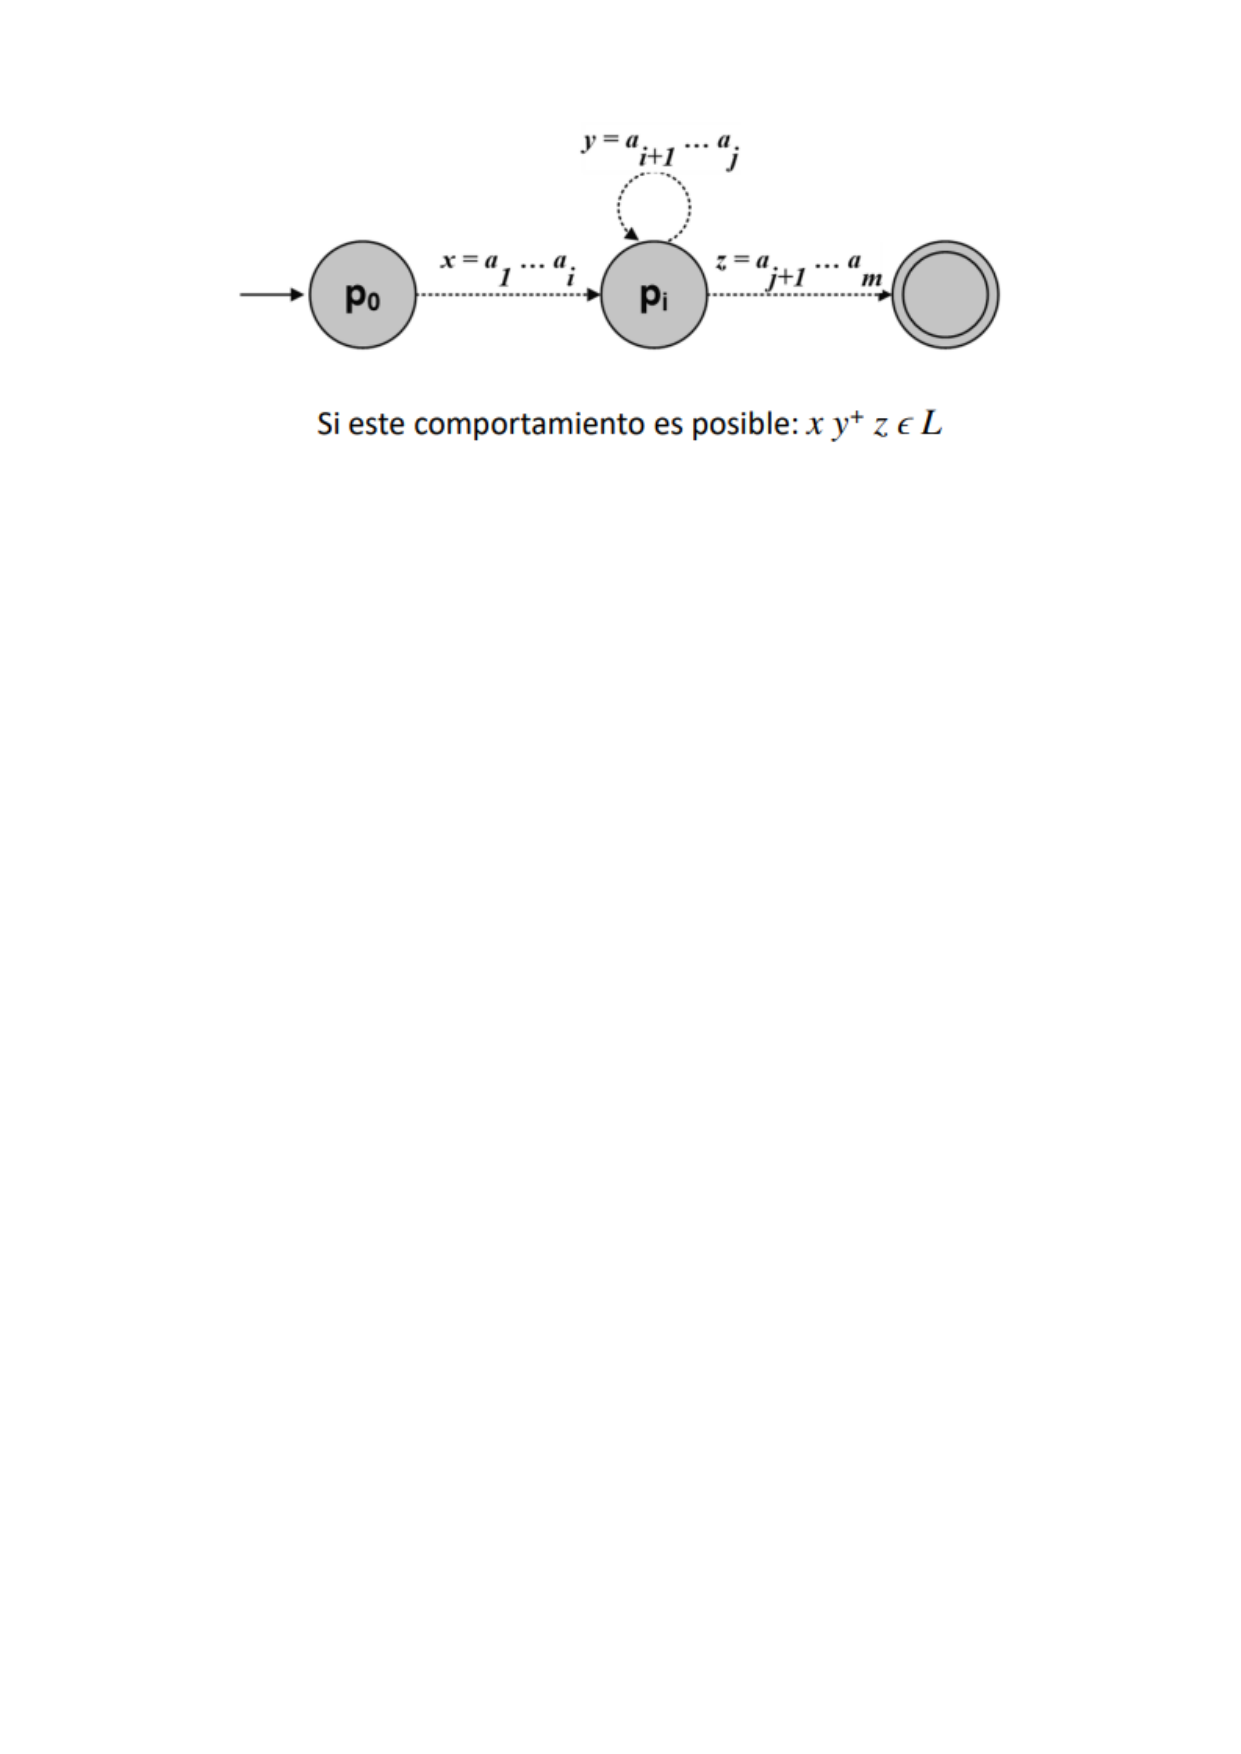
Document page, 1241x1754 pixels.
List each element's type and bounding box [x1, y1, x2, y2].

picture [232, 118, 1008, 464]
